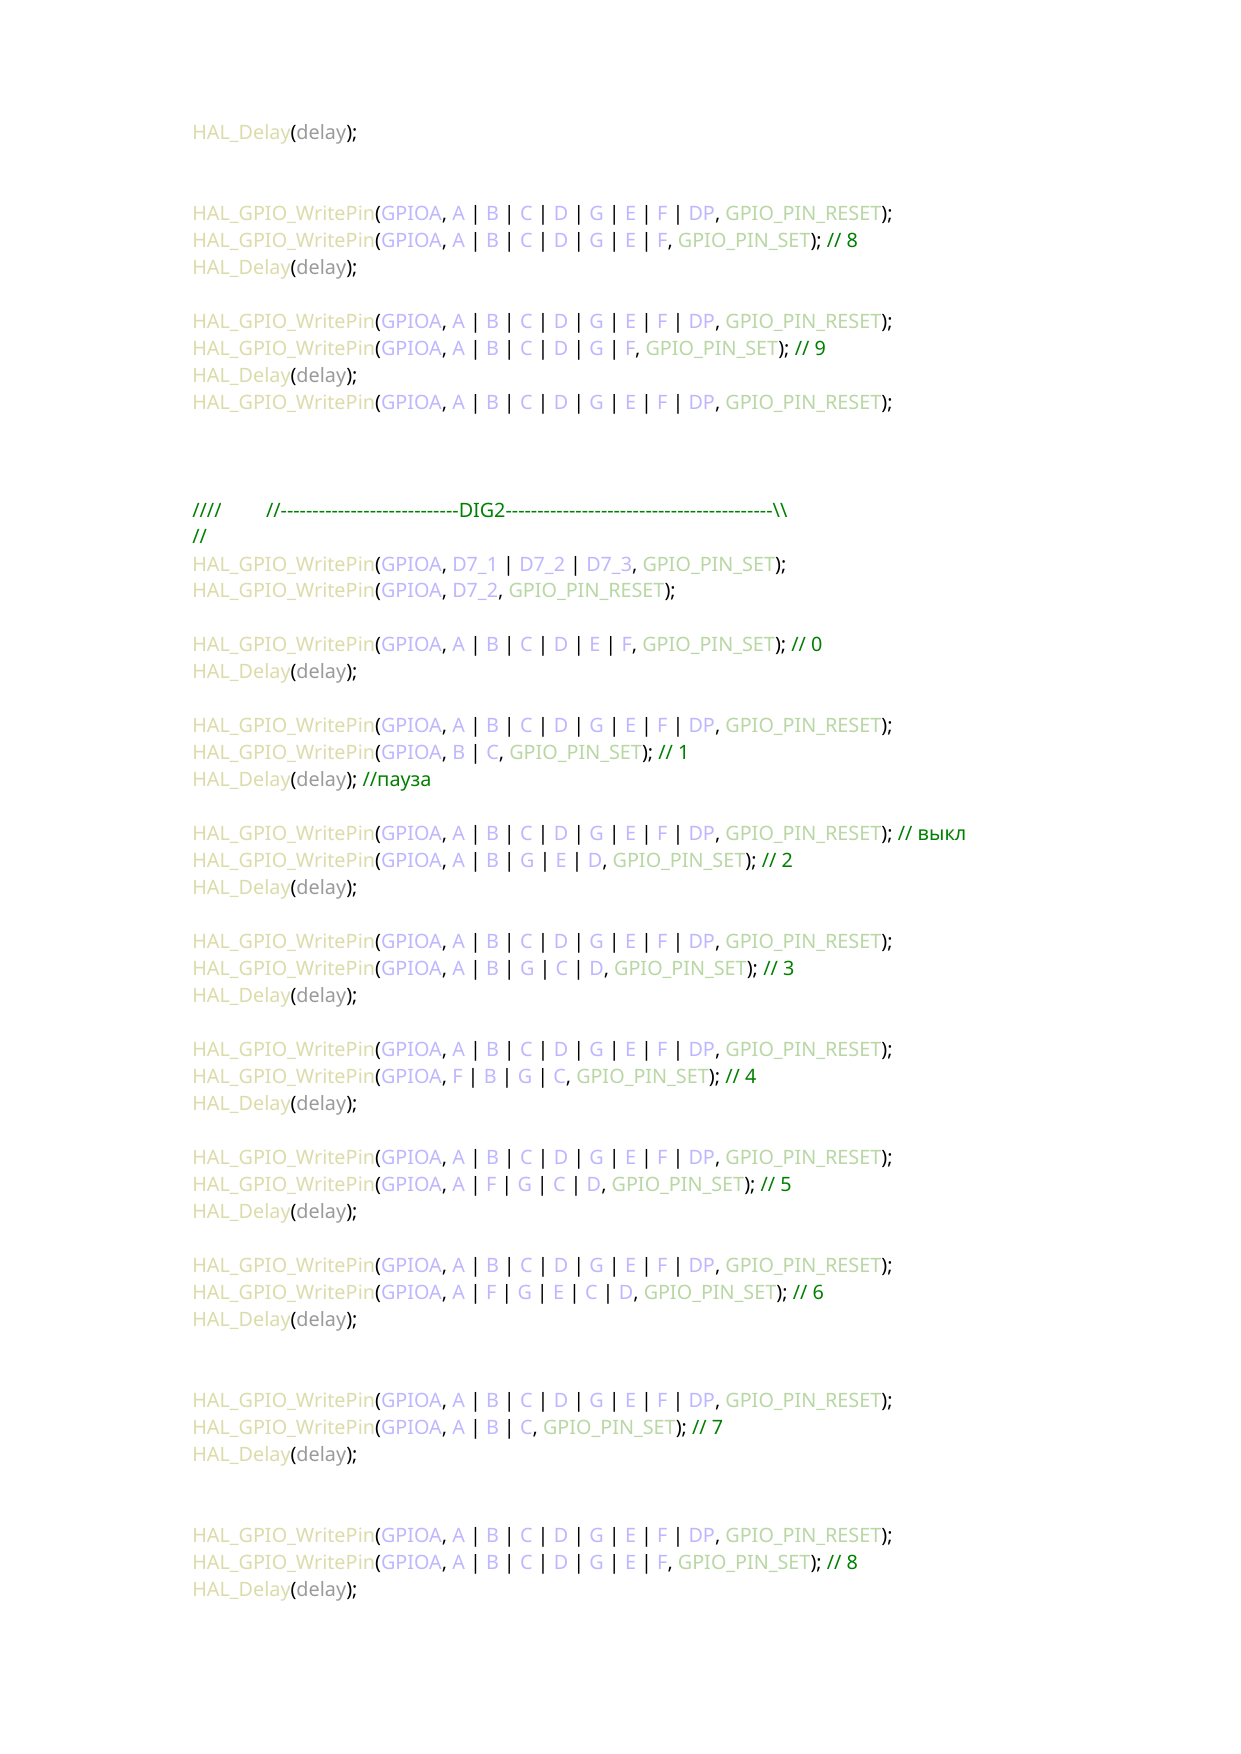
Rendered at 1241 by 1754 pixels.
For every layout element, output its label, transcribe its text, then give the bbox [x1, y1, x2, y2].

text HAL_GPIO_WritePin(GPIOA, A | B | C | D | E | F, GPIO_PIN_SET); // 0 [118, 631, 1122, 658]
text HAL_Delay(delay); [118, 1305, 1122, 1332]
text HAL_Delay(delay); [118, 981, 1122, 1008]
text HAL_Delay(delay); [118, 1089, 1122, 1116]
text HAL_GPIO_WritePin(GPIOA, A | B | C | D | G | E | F | DP, GPIO_PIN_RESET); [118, 1035, 1122, 1062]
text HAL_Delay(delay); [118, 658, 1122, 685]
text HAL_GPIO_WritePin(GPIOA, A | B | C | D | G | E | F | DP, GPIO_PIN_RESET); [118, 1143, 1122, 1170]
text // [118, 523, 1122, 550]
text HAL_GPIO_WritePin(GPIOA, A | B | C | D | G | E | F | DP, GPIO_PIN_RESET); [118, 927, 1122, 954]
text HAL_GPIO_WritePin(GPIOA, A | B | C | D | G | E | F | DP, GPIO_PIN_RESET); [118, 388, 1122, 415]
text HAL_GPIO_WritePin(GPIOA, F | B | G | C, GPIO_PIN_SET); // 4 [118, 1062, 1122, 1089]
text HAL_Delay(delay); //пауза [118, 766, 1122, 793]
text HAL_Delay(delay); [118, 118, 1122, 145]
text //// //----------------------------DIG2------------------------------------------\\ [118, 496, 1122, 523]
text HAL_Delay(delay); [118, 1440, 1122, 1467]
text HAL_GPIO_WritePin(GPIOA, A | B | C | D | G | E | F | DP, GPIO_PIN_RESET); // выкл [118, 819, 1122, 847]
text HAL_GPIO_WritePin(GPIOA, D7_2, GPIO_PIN_RESET); [118, 577, 1122, 604]
text HAL_GPIO_WritePin(GPIOA, A | F | G | E | C | D, GPIO_PIN_SET); // 6 [118, 1278, 1122, 1305]
text HAL_Delay(delay); [118, 1575, 1122, 1602]
text HAL_GPIO_WritePin(GPIOA, A | B | C | D | G | F, GPIO_PIN_SET); // 9 [118, 334, 1122, 361]
text HAL_GPIO_WritePin(GPIOA, A | B | G | E | D, GPIO_PIN_SET); // 2 [118, 847, 1122, 873]
text HAL_GPIO_WritePin(GPIOA, A | B | C | D | G | E | F | DP, GPIO_PIN_RESET); [118, 1251, 1122, 1278]
text HAL_GPIO_WritePin(GPIOA, A | B | C | D | G | E | F | DP, GPIO_PIN_RESET); [118, 712, 1122, 739]
text HAL_GPIO_WritePin(GPIOA, A | B | C, GPIO_PIN_SET); // 7 [118, 1413, 1122, 1440]
text HAL_GPIO_WritePin(GPIOA, D7_1 | D7_2 | D7_3, GPIO_PIN_SET); [118, 550, 1122, 577]
text HAL_GPIO_WritePin(GPIOA, B | C, GPIO_PIN_SET); // 1 [118, 739, 1122, 766]
text HAL_GPIO_WritePin(GPIOA, A | B | C | D | G | E | F | DP, GPIO_PIN_RESET); [118, 199, 1122, 226]
text HAL_Delay(delay); [118, 361, 1122, 388]
text HAL_GPIO_WritePin(GPIOA, A | B | C | D | G | E | F, GPIO_PIN_SET); // 8 [118, 226, 1122, 253]
text HAL_Delay(delay); [118, 873, 1122, 901]
text HAL_GPIO_WritePin(GPIOA, A | B | G | C | D, GPIO_PIN_SET); // 3 [118, 954, 1122, 981]
text HAL_GPIO_WritePin(GPIOA, A | B | C | D | G | E | F, GPIO_PIN_SET); // 8 [118, 1548, 1122, 1575]
text HAL_GPIO_WritePin(GPIOA, A | B | C | D | G | E | F | DP, GPIO_PIN_RESET); [118, 1521, 1122, 1548]
text HAL_Delay(delay); [118, 1197, 1122, 1224]
text HAL_Delay(delay); [118, 253, 1122, 280]
text HAL_GPIO_WritePin(GPIOA, A | F | G | C | D, GPIO_PIN_SET); // 5 [118, 1170, 1122, 1197]
text HAL_GPIO_WritePin(GPIOA, A | B | C | D | G | E | F | DP, GPIO_PIN_RESET); [118, 307, 1122, 334]
text HAL_GPIO_WritePin(GPIOA, A | B | C | D | G | E | F | DP, GPIO_PIN_RESET); [118, 1386, 1122, 1413]
